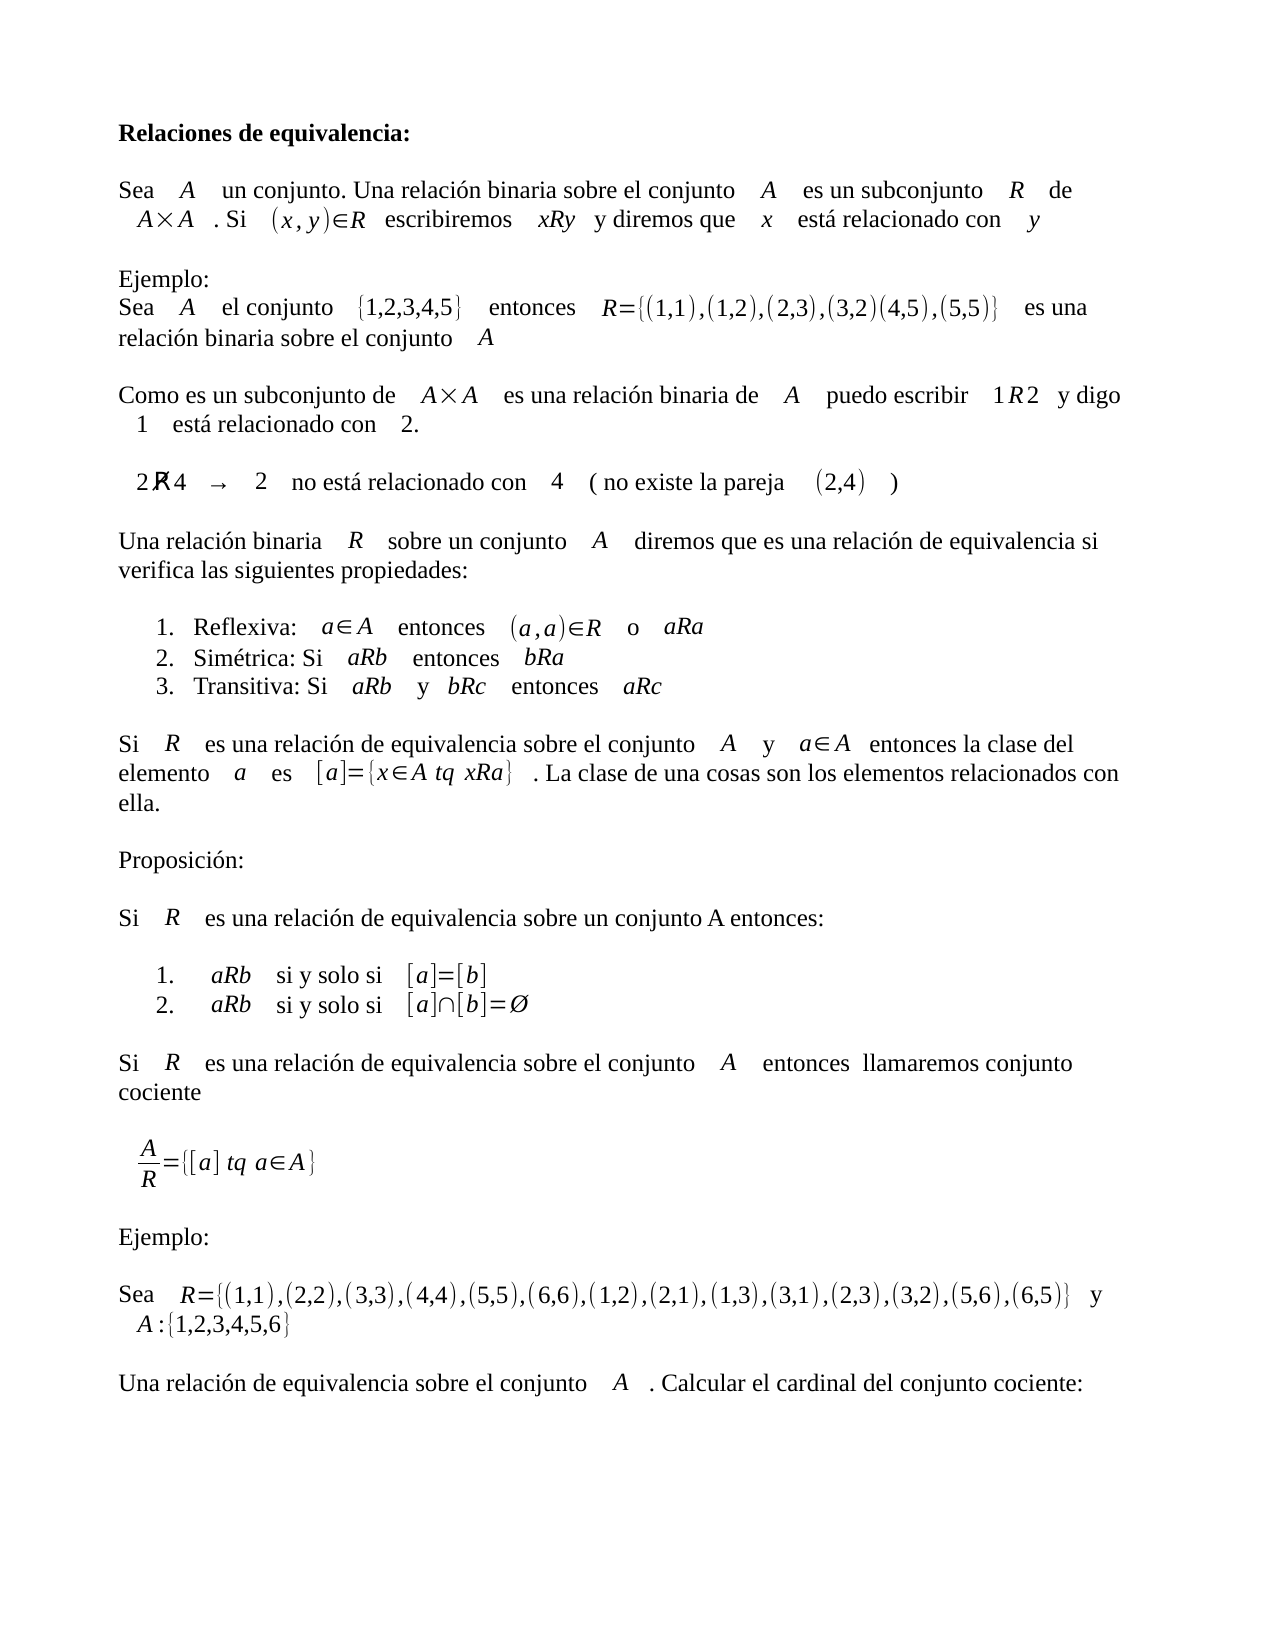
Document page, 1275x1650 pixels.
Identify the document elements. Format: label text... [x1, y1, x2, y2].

list si y solo si [156, 990, 1157, 1019]
text Una relación binaria sobre un conjunto diremos que es una relación de equivalencia si verifica las siguientes propiedades: [118, 526, 1157, 583]
list Transitiva: Si y entonces [156, 671, 1157, 700]
text Sea un conjunto. Una relación binaria sobre el conjunto es un subconjunto de . Si escribiremos y diremos que está relacionado con [118, 176, 1157, 235]
text Sea el conjunto entonces es una relación binaria sobre el conjunto [118, 292, 1157, 352]
text Ejemplo: [118, 1222, 1157, 1251]
text Una relación de equivalencia sobre el conjunto . Calcular el cardinal del conjunto cociente: [118, 1368, 1157, 1397]
list Reflexiva: entonces o [156, 612, 1157, 643]
text → no está relacionado con ( no existe la pareja ) [118, 467, 1157, 497]
text Como es un subconjunto de es una relación binaria de puedo escribir y digo está relacionado con [118, 380, 1157, 438]
text Si es una relación de equivalencia sobre un conjunto A entonces: [118, 903, 1157, 932]
text Sea y [118, 1279, 1157, 1339]
text Relaciones de equivalencia: [118, 118, 1157, 147]
text Ejemplo: [118, 264, 1157, 292]
text Si es una relación de equivalencia sobre el conjunto entonces llamaremos conjunto cociente [118, 1048, 1157, 1106]
list Simétrica: Si entonces [156, 643, 1157, 671]
list si y solo si [156, 960, 1157, 990]
text Proposición: [118, 845, 1157, 874]
text Si es una relación de equivalencia sobre el conjunto y entonces la clase del elemento es . La clase de una cosas son los elementos relacionados con ella. [118, 729, 1157, 817]
